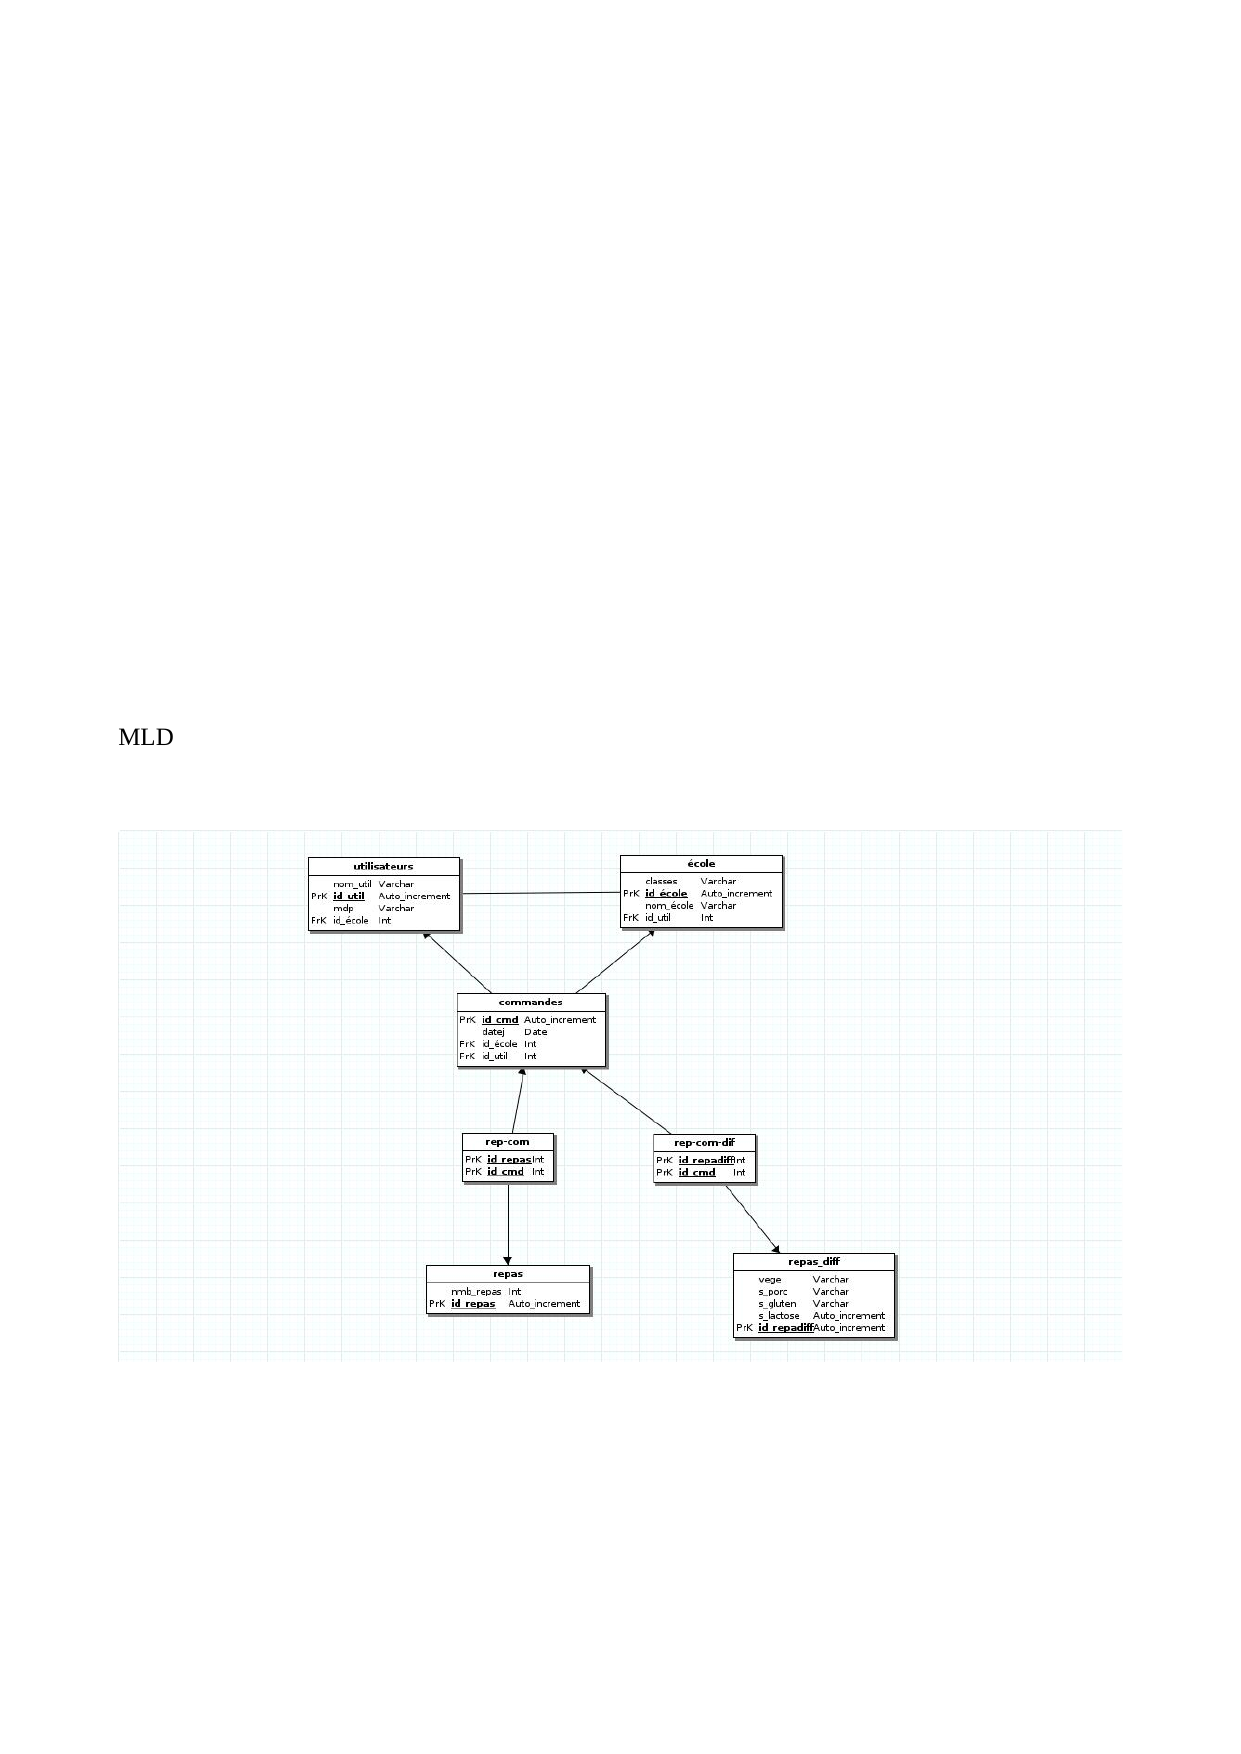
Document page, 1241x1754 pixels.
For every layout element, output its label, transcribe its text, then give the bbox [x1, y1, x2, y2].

text MLD [118, 722, 1122, 751]
picture [118, 830, 1123, 1362]
